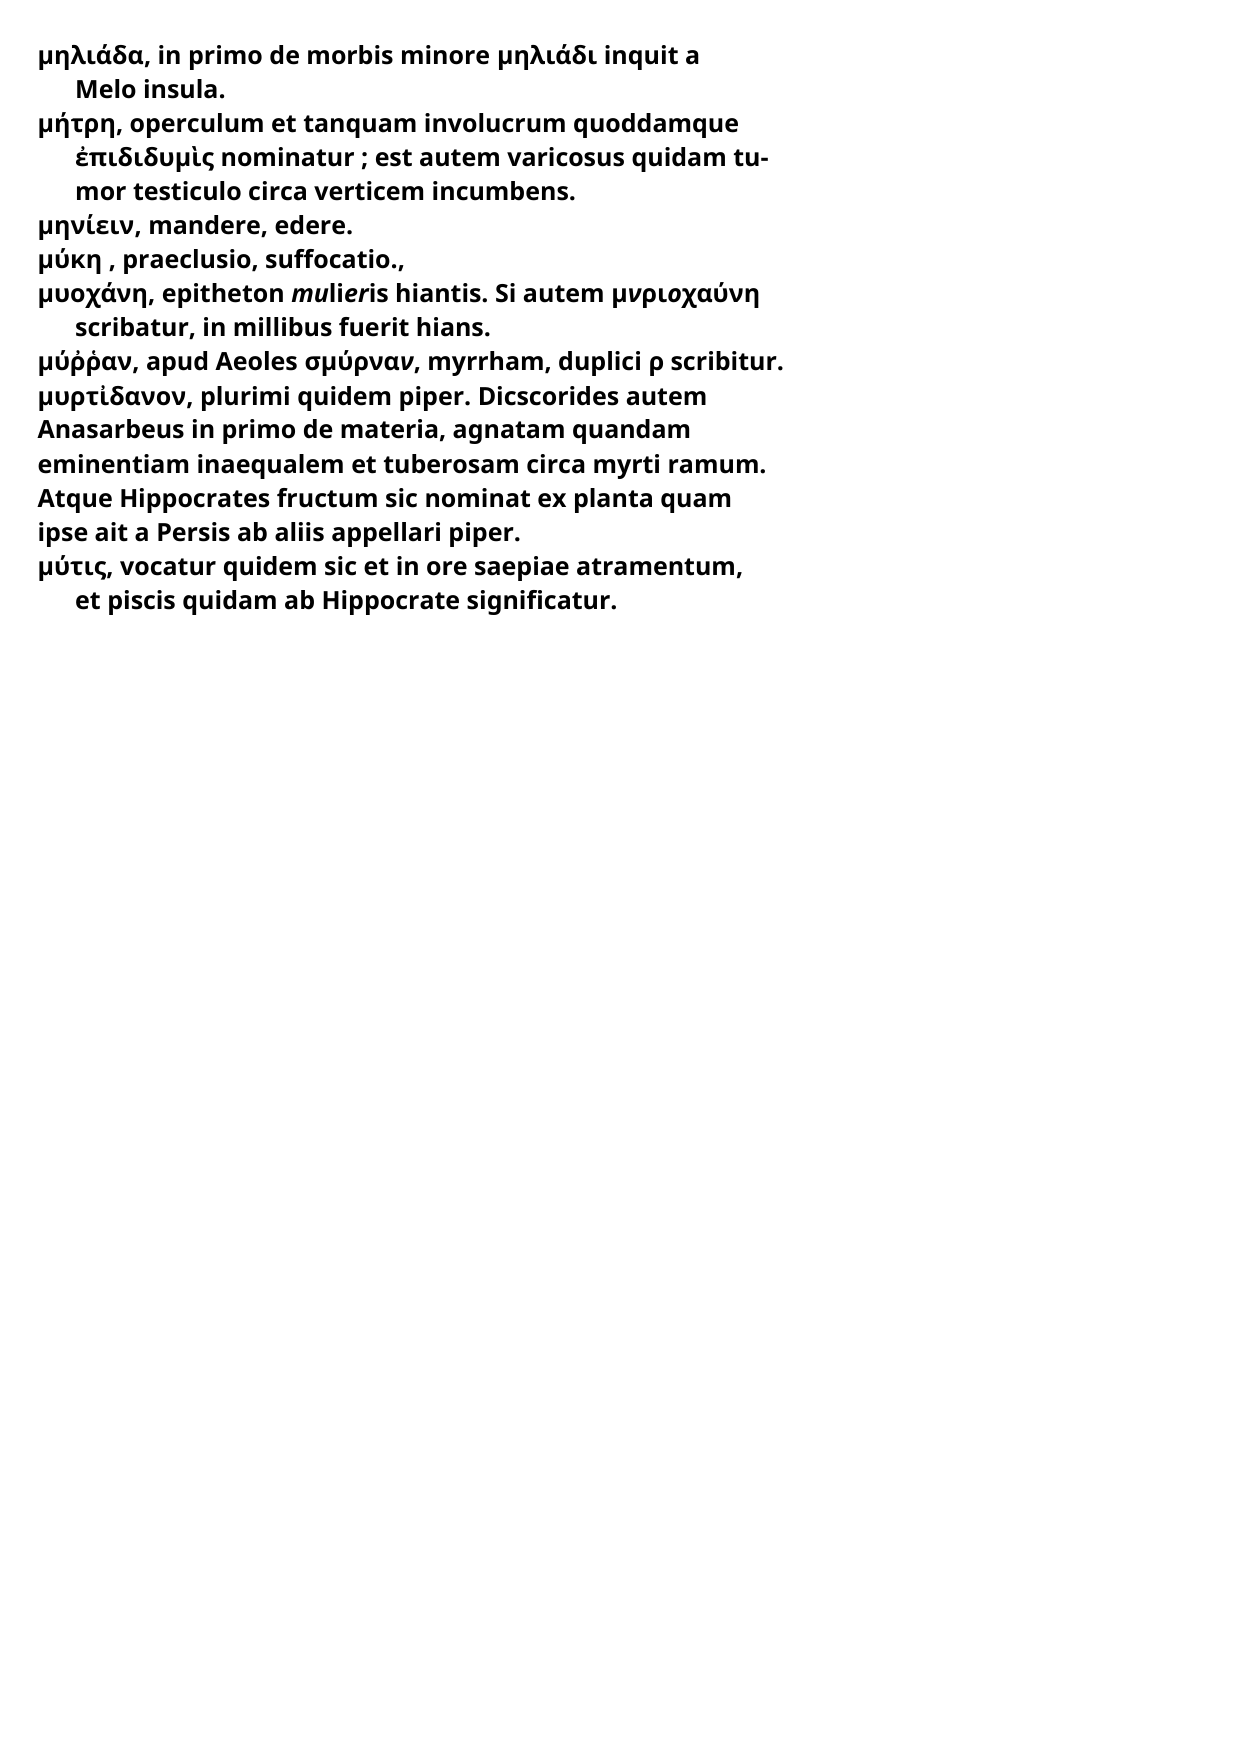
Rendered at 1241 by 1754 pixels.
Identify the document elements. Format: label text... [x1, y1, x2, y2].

text μυοχάνη, epitheton mulieris hiantis. Si autem μνριοχαύνη scribatur, in millibus fuerit hians. [37, 276, 1203, 344]
text μύῤῥαν, apud Aeoles σμύρναν, myrrham, duplici ρ scribitur. μυρτἰδανον, plurimi quidem piper. Dicscorides autem [37, 344, 1203, 412]
text Anasarbeus in primo de materia, agnatam quandam eminentiam inaequalem et tuberosam circa myrti ramum. Atque Hippocrates fructum sic nominat ex planta quam ipse ait a Persis ab aliis appellari piper. [37, 412, 1203, 548]
text μύκη , praeclusio, suffocatio., [37, 242, 1203, 276]
text μήτρη, operculum et tanquam involucrum quoddamque ἐπιδιδυμὶς nominatur ; est autem varicosus quidam tu- mor testiculo circa verticem incumbens. [37, 106, 1203, 208]
text μύτις, vocatur quidem sic et in ore saepiae atramentum, et piscis quidam ab Hippocrate significatur. [37, 548, 1203, 617]
text μηλιάδα, in primo de morbis minore μηλιάδι inquit a Melo insula. [37, 37, 1203, 106]
text μηνίειν, mandere, edere. [37, 208, 1203, 242]
